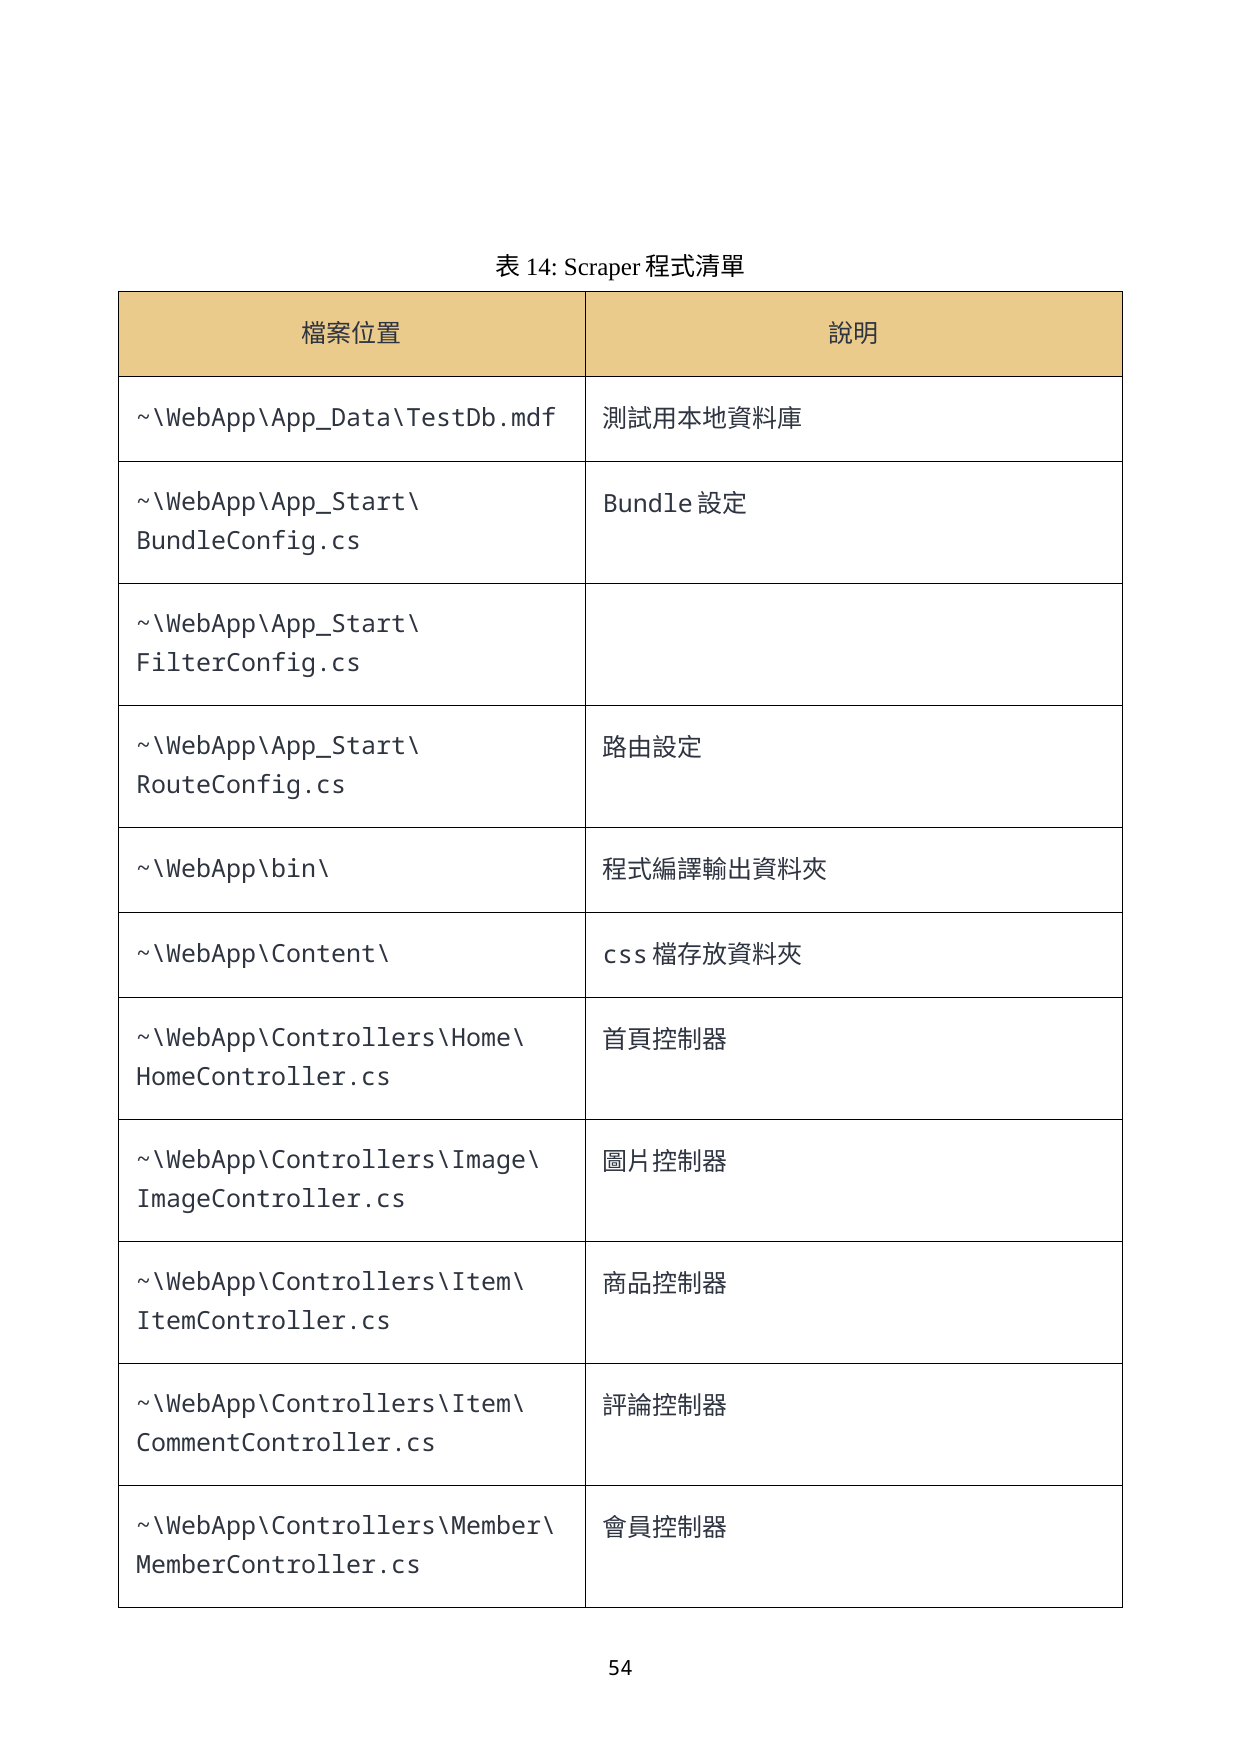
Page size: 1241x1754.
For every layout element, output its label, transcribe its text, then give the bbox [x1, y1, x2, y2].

table_cell 會員控制器 [586, 1486, 1122, 1607]
table_header 檔案位置 [119, 292, 585, 376]
table_header 說明 [586, 292, 1122, 376]
table_cell 圖片控制器 [586, 1120, 1122, 1241]
table_cell 商品控制器 [586, 1242, 1122, 1363]
table_cell ~\WebApp\Controllers\Item\CommentController.cs [119, 1364, 585, 1485]
table_cell 首頁控制器 [586, 998, 1122, 1119]
table_cell ~\WebApp\App_Start\FilterConfig.cs [119, 584, 585, 705]
table_cell 測試用本地資料庫 [586, 377, 1122, 461]
table_cell [586, 584, 1122, 705]
table_cell ~\WebApp\App_Start\BundleConfig.cs [119, 462, 585, 583]
text 表 14: Scraper程式清單 [118, 246, 1122, 283]
table_cell ~\WebApp\bin\ [119, 828, 585, 912]
table_cell 程式編譯輸出資料夾 [586, 828, 1122, 912]
table_cell Bundle設定 [586, 462, 1122, 583]
table_cell ~\WebApp\App_Data\TestDb.mdf [119, 377, 585, 461]
table_cell ~\WebApp\Content\ [119, 913, 585, 997]
table_cell ~\WebApp\Controllers\Image\ImageController.cs [119, 1120, 585, 1241]
table_cell ~\WebApp\Controllers\Item\ItemController.cs [119, 1242, 585, 1363]
table_cell ~\WebApp\Controllers\Member\MemberController.cs [119, 1486, 585, 1607]
table_cell 評論控制器 [586, 1364, 1122, 1485]
table_cell 路由設定 [586, 706, 1122, 827]
table_cell ~\WebApp\App_Start\RouteConfig.cs [119, 706, 585, 827]
table_cell ~\WebApp\Controllers\Home\HomeController.cs [119, 998, 585, 1119]
table_cell css檔存放資料夾 [586, 913, 1122, 997]
